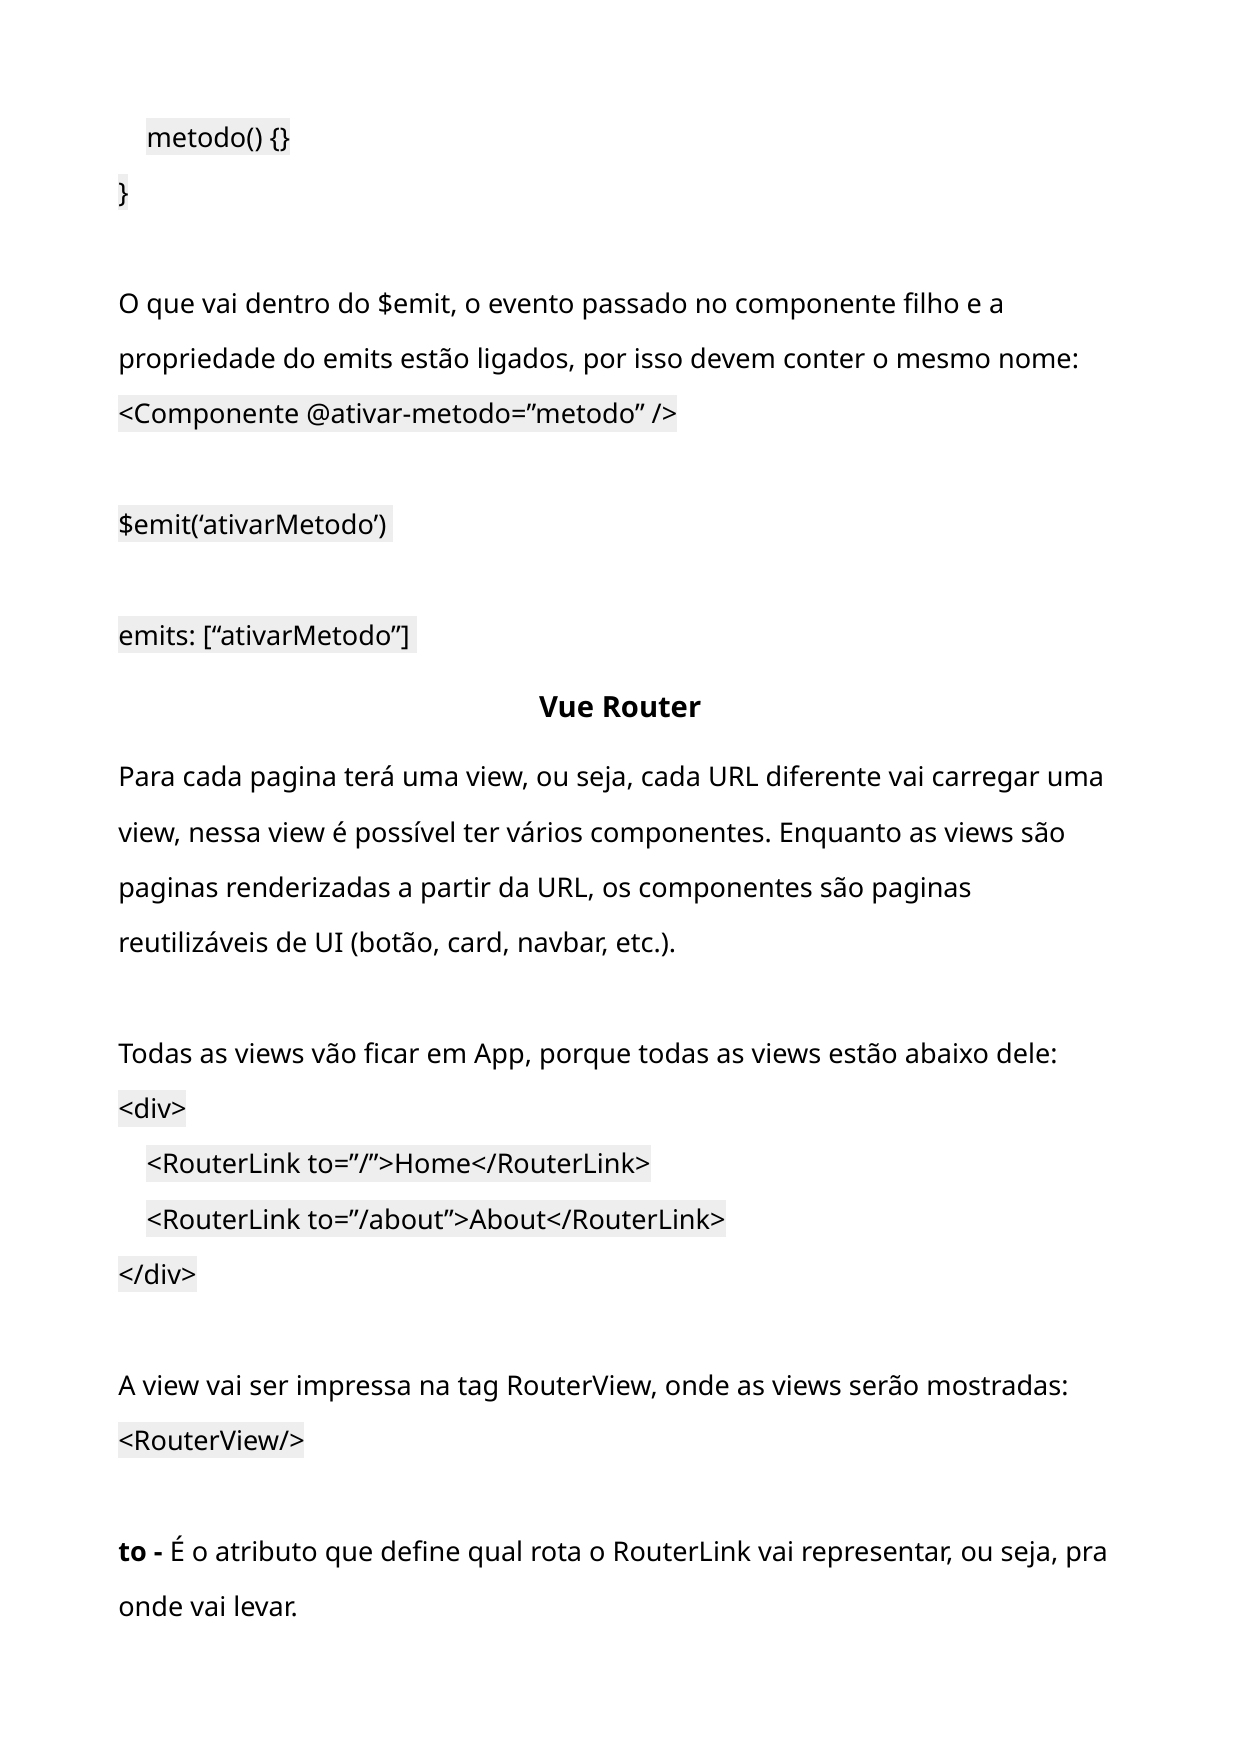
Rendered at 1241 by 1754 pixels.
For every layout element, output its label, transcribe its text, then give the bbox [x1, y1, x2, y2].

text O que vai dentro do $emit, o evento passado no componente filho e a propriedade do emits estão ligados, por isso devem conter o mesmo nome: [118, 284, 1122, 376]
text } [118, 173, 1122, 210]
text Para cada pagina terá uma view, ou seja, cada URL diferente vai carregar uma view, nessa view é possível ter vários componentes. Enquanto as views são paginas renderizadas a partir da URL, os componentes são paginas reutilizáveis de UI (botão, card, navbar, etc.). [118, 758, 1122, 961]
text <Componente @ativar-metodo=”metodo” /> [118, 395, 1122, 432]
text to - É o atributo que define qual rota o RouterLink vai representar, ou seja, pra onde vai levar. [118, 1532, 1122, 1624]
text metodo() {} [118, 118, 1122, 155]
text </div> [118, 1256, 1122, 1292]
text emits: [“ativarMetodo”] [118, 616, 1122, 653]
text $emit(‘ativarMetodo’) [118, 505, 1122, 542]
subtitle Vue Router [118, 686, 1122, 726]
text A view vai ser impressa na tag RouterView, onde as views serão mostradas: <RouterView/> [118, 1366, 1122, 1458]
text <div> [118, 1090, 1122, 1127]
text <RouterLink to=”/about”>About</RouterLink> [118, 1200, 1122, 1237]
text <RouterLink to=”/”>Home</RouterLink> [118, 1145, 1122, 1182]
text Todas as views vão ficar em App, porque todas as views estão abaixo dele: [118, 1034, 1122, 1071]
